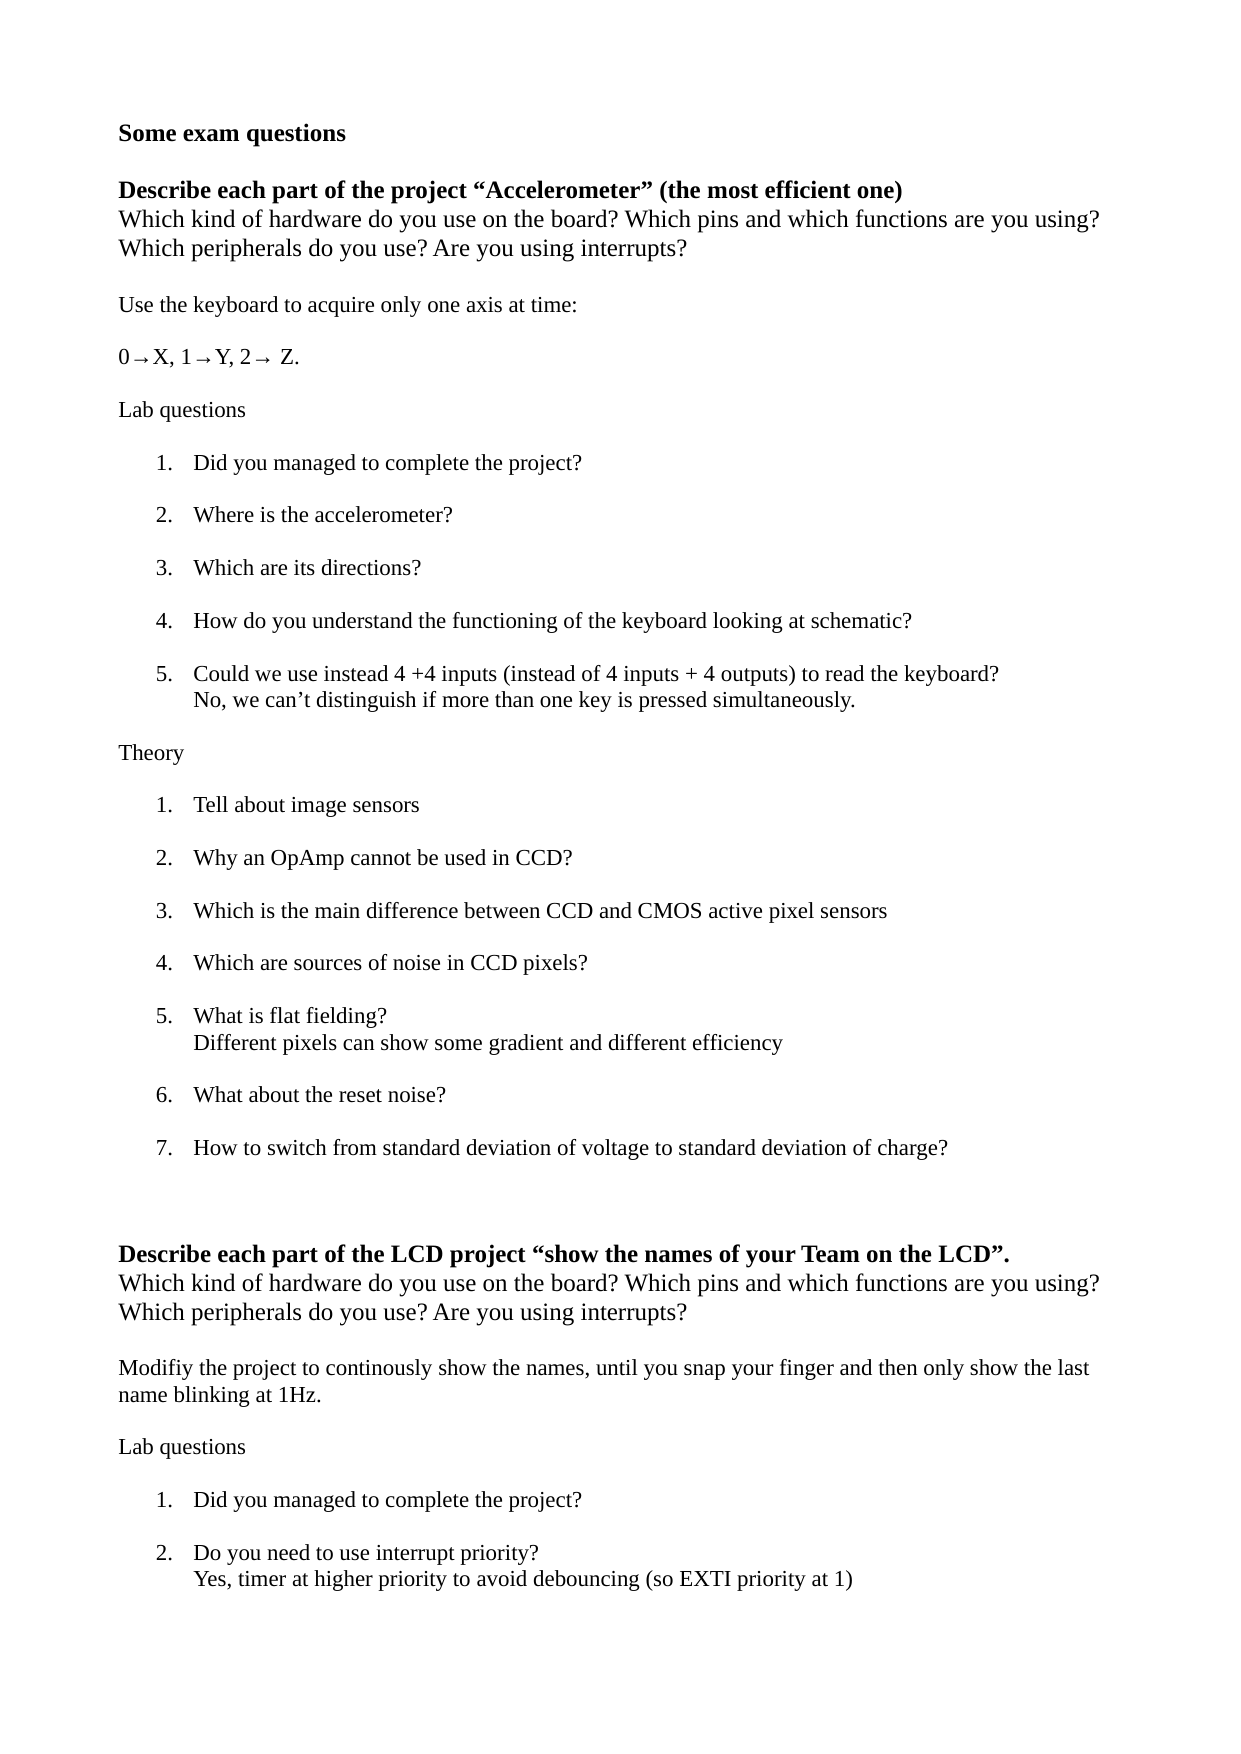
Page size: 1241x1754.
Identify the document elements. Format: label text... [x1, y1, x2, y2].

list Why an OpAmp cannot be used in CCD? [156, 844, 1122, 870]
text Modifiy the project to continously show the names, until you snap your finger and then only show the last name blinking at 1Hz. [118, 1354, 1122, 1407]
text 0→X, 1→Y, 2→ Z. [118, 343, 1122, 370]
list Do you need to use interrupt priority? Yes, timer at higher priority to avoid debouncing (so EXTI priority at 1) [156, 1539, 1122, 1618]
text Some exam questions [118, 118, 1122, 147]
list Did you managed to complete the project? [156, 1486, 1122, 1539]
list No, we can’t distinguish if more than one key is pressed simultaneously. [156, 686, 1122, 712]
list Which is the main difference between CCD and CMOS active pixel sensors [156, 897, 1122, 949]
text Which kind of hardware do you use on the board? Which pins and which functions are you using? Which peripherals do you use? Are you using interrupts? [118, 1268, 1122, 1326]
text Use the keyboard to acquire only one axis at time: [118, 291, 1122, 317]
list Where is the accelerometer? [156, 501, 1122, 528]
text Describe each part of the project “Accelerometer” (the most efficient one) [118, 176, 1122, 204]
text Lab questions [118, 1433, 1122, 1460]
list Did you managed to complete the project? [156, 449, 1122, 475]
list What about the reset noise? [156, 1081, 1122, 1134]
text Which kind of hardware do you use on the board? Which pins and which functions are you using? Which peripherals do you use? Are you using interrupts? [118, 204, 1122, 262]
list Could we use instead 4 +4 inputs (instead of 4 inputs + 4 outputs) to read the keyboard? [156, 659, 1122, 686]
list Which are its directions? [156, 554, 1122, 581]
list Tell about image sensors [156, 791, 1122, 844]
list How do you understand the functioning of the keyboard looking at schematic? [156, 607, 1122, 633]
text Describe each part of the LCD project “show the names of your Team on the LCD”. [118, 1239, 1122, 1268]
list What is flat fielding? Different pixels can show some gradient and different efficiency [156, 1002, 1122, 1081]
text Theory [118, 739, 1122, 765]
list How to switch from standard deviation of voltage to standard deviation of charge? [156, 1134, 1122, 1160]
list Which are sources of noise in CCD pixels? [156, 949, 1122, 1002]
text Lab questions [118, 396, 1122, 422]
